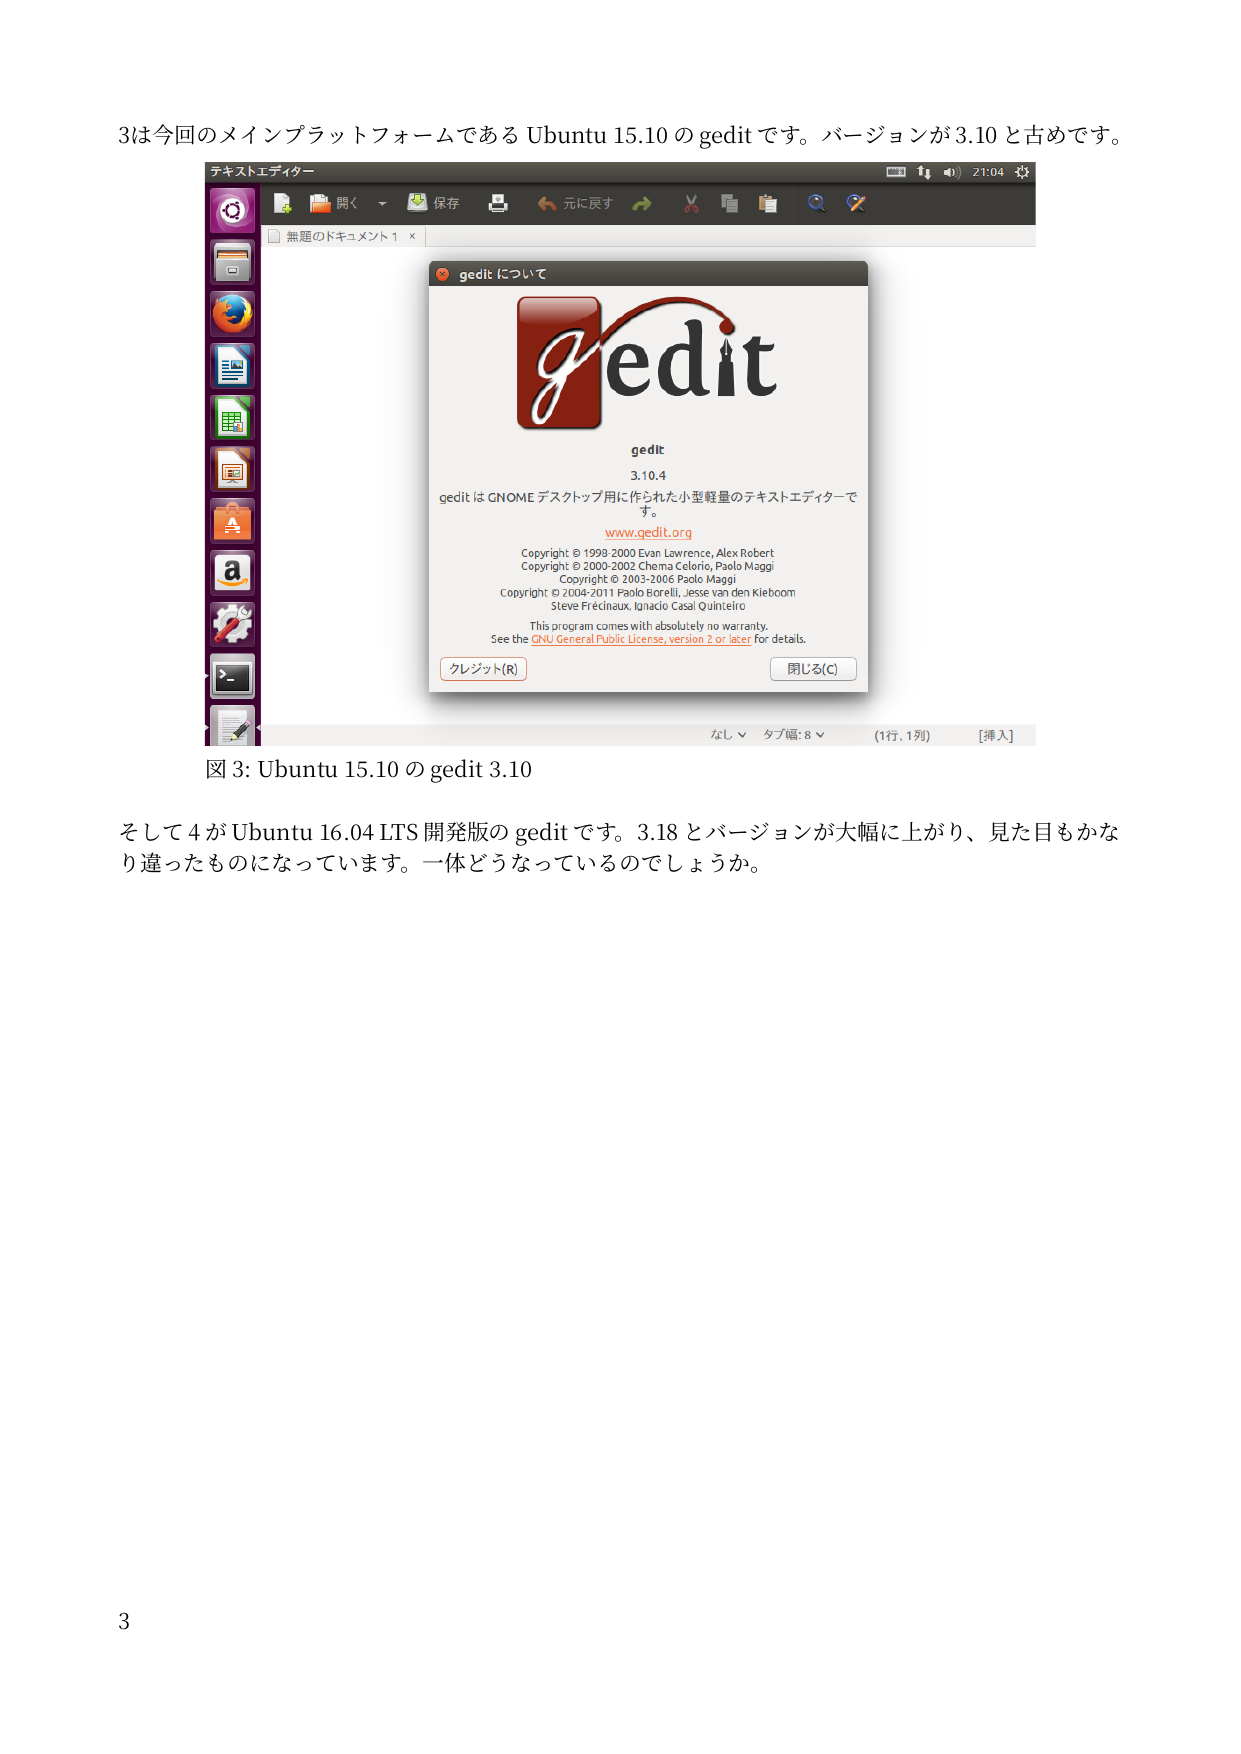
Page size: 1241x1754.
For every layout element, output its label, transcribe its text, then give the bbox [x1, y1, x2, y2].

text 図 3は今回のメインプラットフォームであるUbuntu 15.10のgeditです。バージョンが3.10と古めです。 [118, 118, 1122, 149]
text そして図 4がUbuntu 16.04 LTS開発版のgeditです。3.18とバージョンが大幅に上がり、見た目もかなり違ったものになっています。一体どうなっているのでしょうか。 [118, 815, 1122, 878]
picture [204, 162, 1036, 746]
text 図 3: Ubuntu 15.10のgedit 3.10 [205, 746, 1036, 784]
